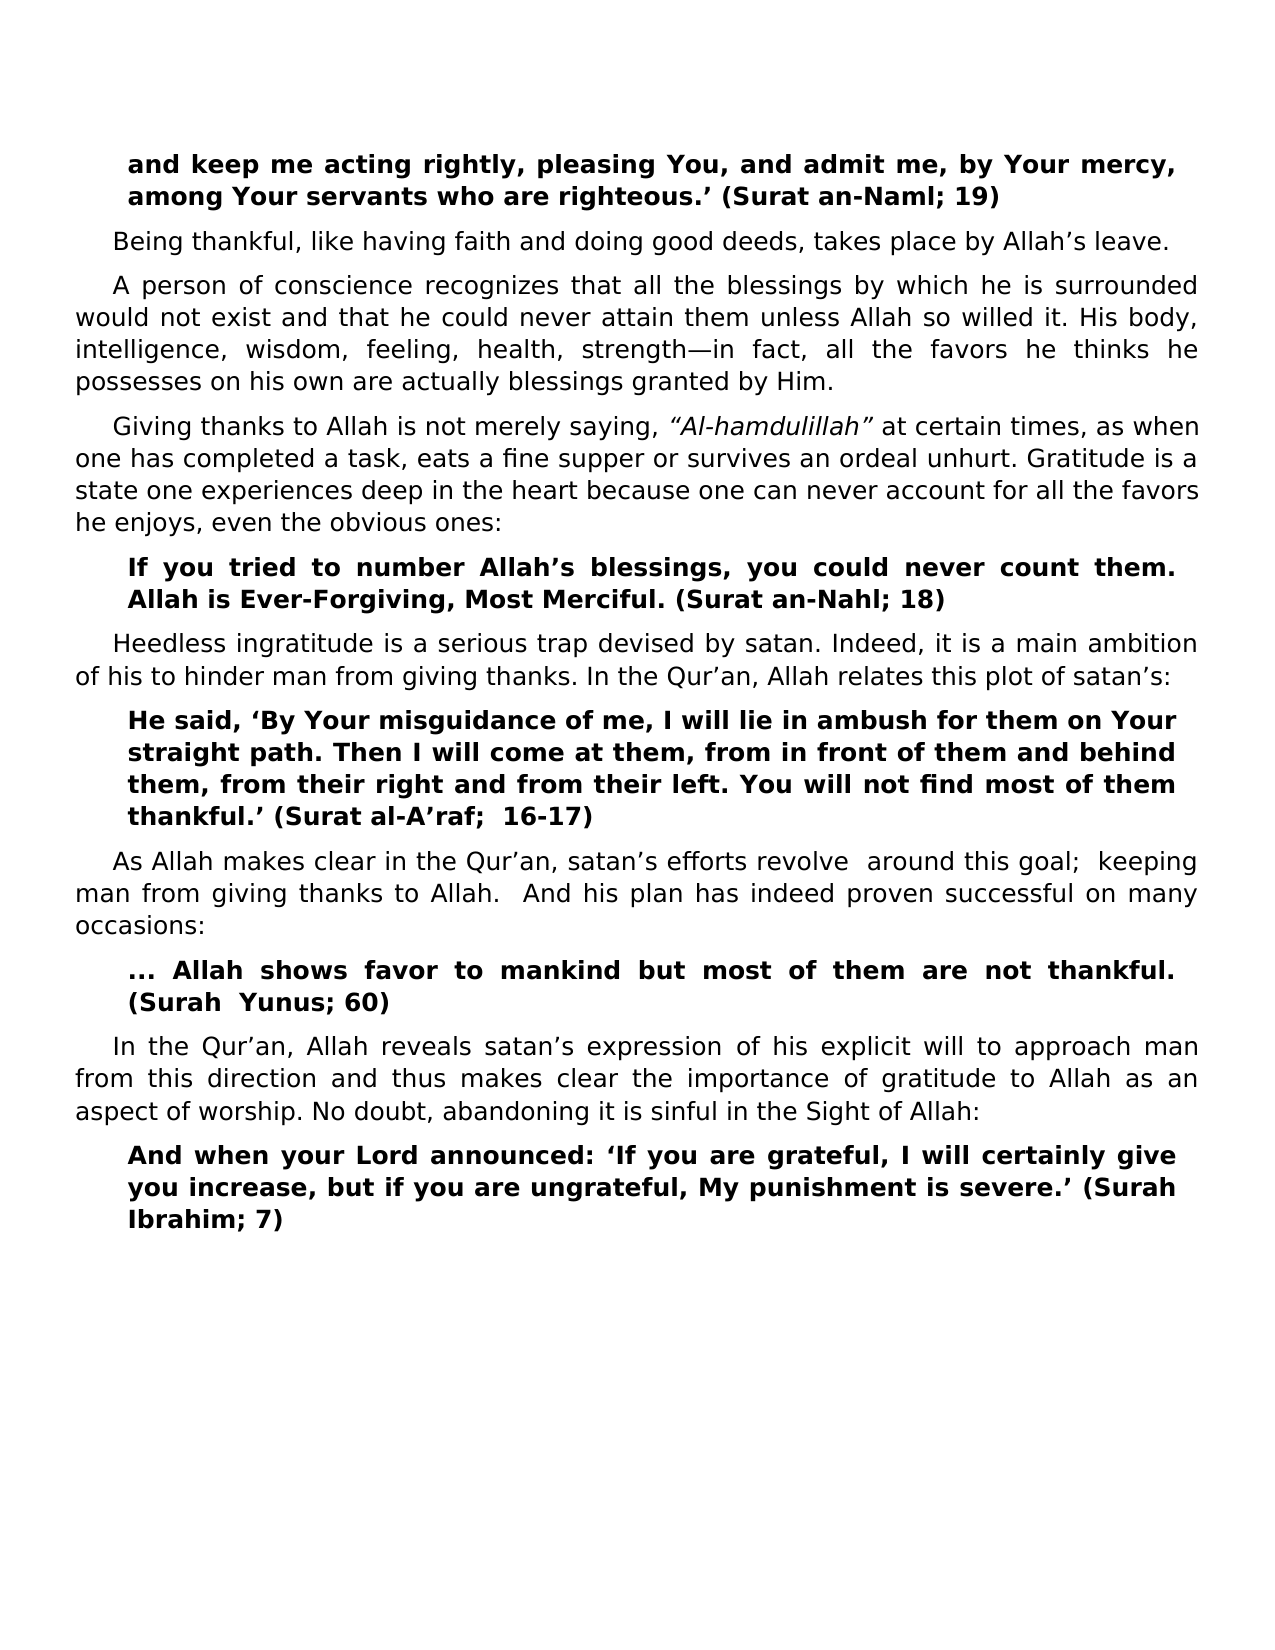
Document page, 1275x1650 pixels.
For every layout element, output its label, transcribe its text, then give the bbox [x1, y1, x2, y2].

text and keep me acting rightly, pleasing You, and admit me, by Your mercy, among Your servants who are righteous.’ (Surat an-Naml; 19) [127, 150, 1177, 211]
text A person of conscience recognizes that all the blessings by which he is surrounded would not exist and that he could never attain them unless Allah so willed it. His body, intelligence, wisdom, feeling, health, strength—in fact, all the favors he thinks he possesses on his own are actually blessings granted by Him. [75, 271, 1200, 397]
text Giving thanks to Allah is not merely saying, “Al-hamdulillah” at certain times, as when one has completed a task, eats a fine supper or survives an ordeal unhurt. Gratitude is a state one experiences deep in the heart because one can never account for all the favors he enjoys, even the obvious ones: [75, 412, 1200, 537]
text Being thankful, like having faith and doing good deeds, takes place by Allah’s leave. [75, 227, 1200, 256]
text He said, ‘By Your misguidance of me, I will lie in ambush for them on Your straight path. Then I will come at them, from in front of them and behind them, from their right and from their left. You will not find most of them thankful.’ (Surat al-A’raf; 16-17) [127, 706, 1177, 832]
text And when your Lord announced: ‘If you are grateful, I will certainly give you increase, but if you are ungrateful, My punishment is severe.’ (Surah Ibrahim; 7) [127, 1141, 1177, 1234]
text If you tried to number Allah’s blessings, you could never count them. Allah is Ever-Forgiving, Most Merciful. (Surat an-Nahl; 18) [127, 553, 1177, 614]
text Heedless ingratitude is a serious trap devised by satan. Indeed, it is a main ambition of his to hinder man from giving thanks. In the Qur’an, Allah relates this plot of satan’s: [75, 629, 1200, 691]
text As Allah makes clear in the Qur’an, satan’s efforts revolve around this goal; keeping man from giving thanks to Allah. And his plan has indeed proven successful on many occasions: [75, 847, 1200, 940]
text ... Allah shows favor to mankind but most of them are not thankful. (Surah Yunus; 60) [127, 956, 1177, 1017]
text In the Qur’an, Allah reveals satan’s expression of his explicit will to approach man from this direction and thus makes clear the importance of gratitude to Allah as an aspect of worship. No doubt, abandoning it is sinful in the Sight of Allah: [75, 1032, 1200, 1126]
